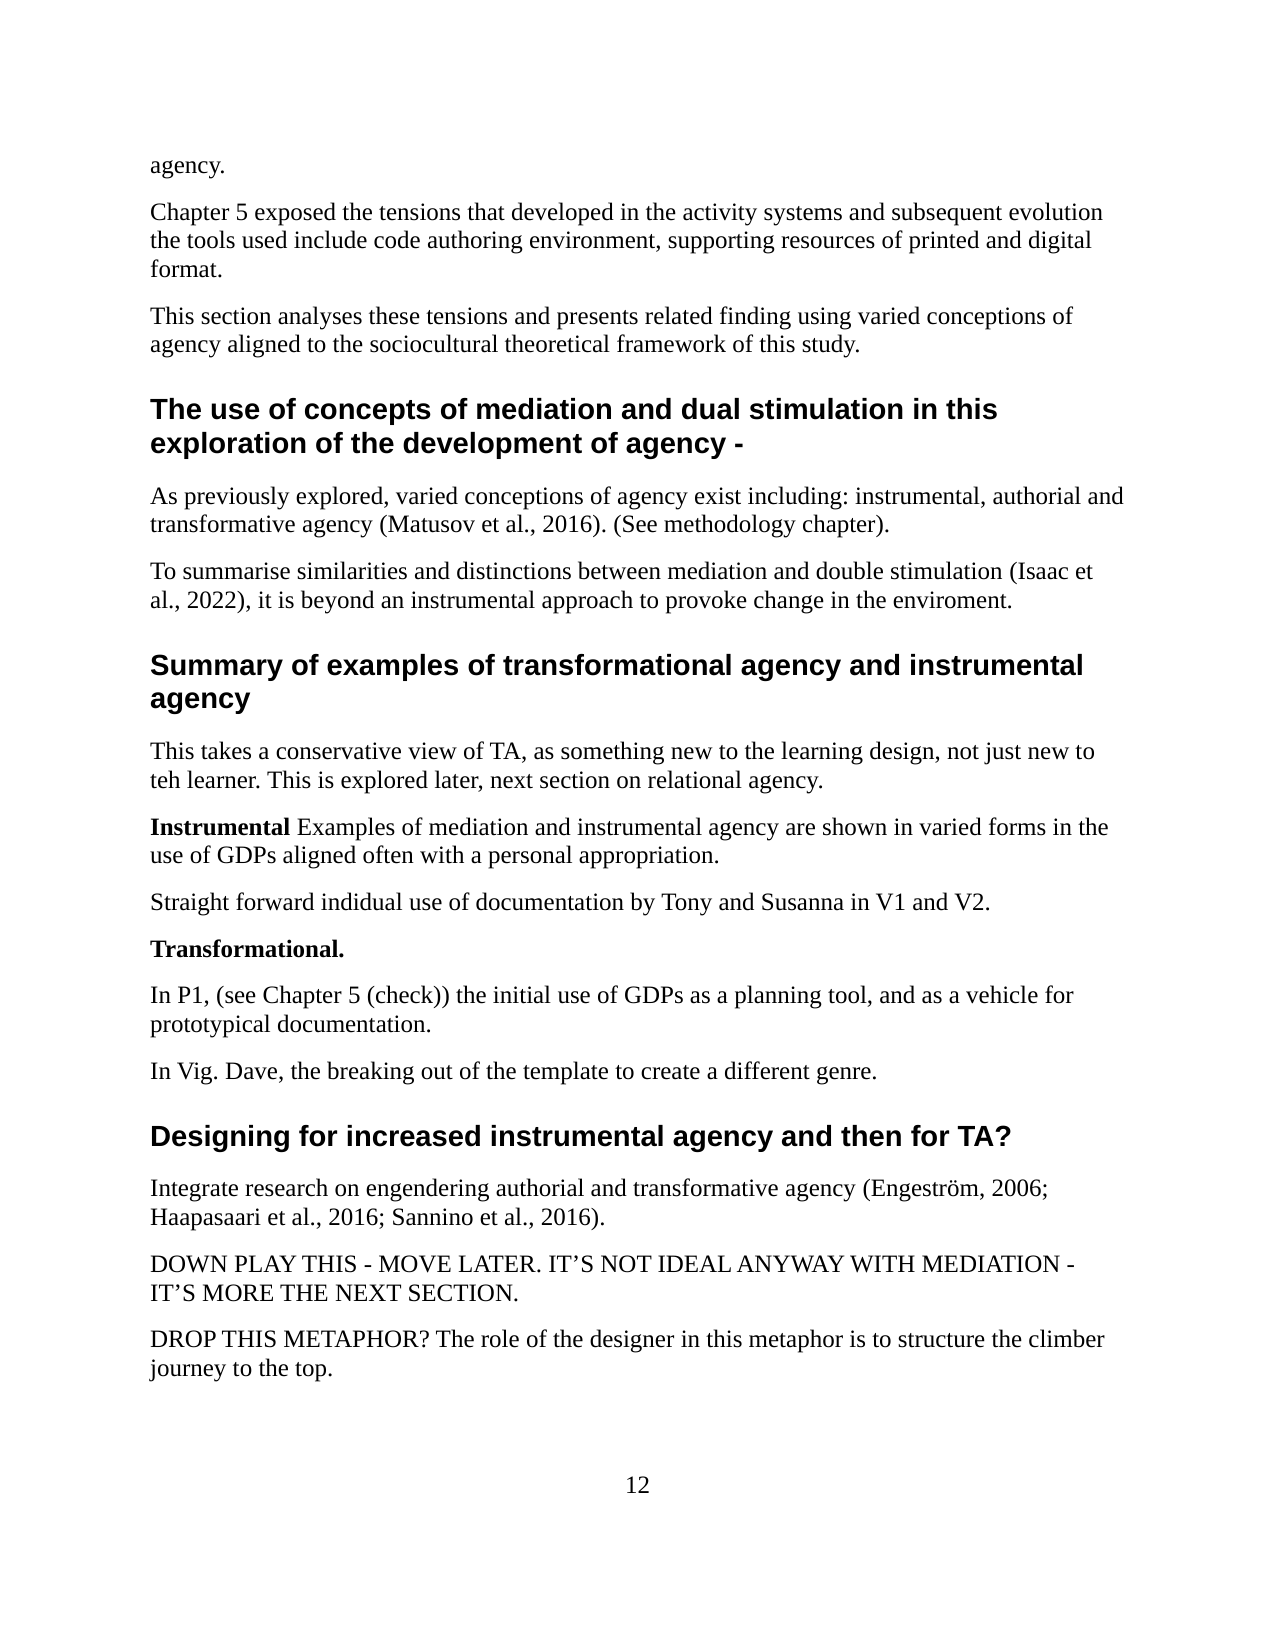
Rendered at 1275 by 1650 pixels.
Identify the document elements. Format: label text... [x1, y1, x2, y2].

text To summarise similarities and distinctions between mediation and double stimulation (Isaac et al., 2022), it is beyond an instrumental approach to provoke change in the enviroment. [150, 556, 1125, 614]
text DROP THIS METAPHOR? The role of the designer in this metaphor is to structure the climber journey to the top. [150, 1324, 1125, 1382]
text This section analyses these tensions and presents related finding using varied conceptions of agency aligned to the sociocultural theoretical framework of this study. [150, 301, 1125, 358]
text In Vig. Dave, the breaking out of the template to create a different genre. [150, 1056, 1125, 1084]
text As previously explored, varied conceptions of agency exist including: instrumental, authorial and transformative agency (Matusov et al., 2016). (See methodology chapter). [150, 481, 1125, 538]
text agency. [150, 150, 1125, 179]
subtitle The use of concepts of mediation and dual stimulation in this exploration of the development of agency - [150, 392, 1125, 459]
text Instrumental Examples of mediation and instrumental agency are shown in varied forms in the use of GDPs aligned often with a personal appropriation. [150, 812, 1125, 869]
text Integrate research on engendering authorial and transformative agency (Engeström, 2006; Haapasaari et al., 2016; Sannino et al., 2016). [150, 1173, 1125, 1231]
text This takes a conservative view of TA, as something new to the learning design, not just new to teh learner. This is explored later, next section on relational agency. [150, 736, 1125, 794]
text Transformational. [150, 934, 1125, 962]
text In P1, (see Chapter 5 (check)) the initial use of GDPs as a planning tool, and as a vehicle for prototypical documentation. [150, 980, 1125, 1038]
text Chapter 5 exposed the tensions that developed in the activity systems and subsequent evolution the tools used include code authoring environment, supporting resources of printed and digital format. [150, 197, 1125, 283]
subtitle Summary of examples of transformational agency and instrumental agency [150, 648, 1125, 715]
text Straight forward indidual use of documentation by Tony and Susanna in V1 and V2. [150, 887, 1125, 916]
text DOWN PLAY THIS - MOVE LATER. IT’S NOT IDEAL ANYWAY WITH MEDIATION - IT’S MORE THE NEXT SECTION. [150, 1249, 1125, 1306]
subtitle Designing for increased instrumental agency and then for TA? [150, 1118, 1125, 1152]
